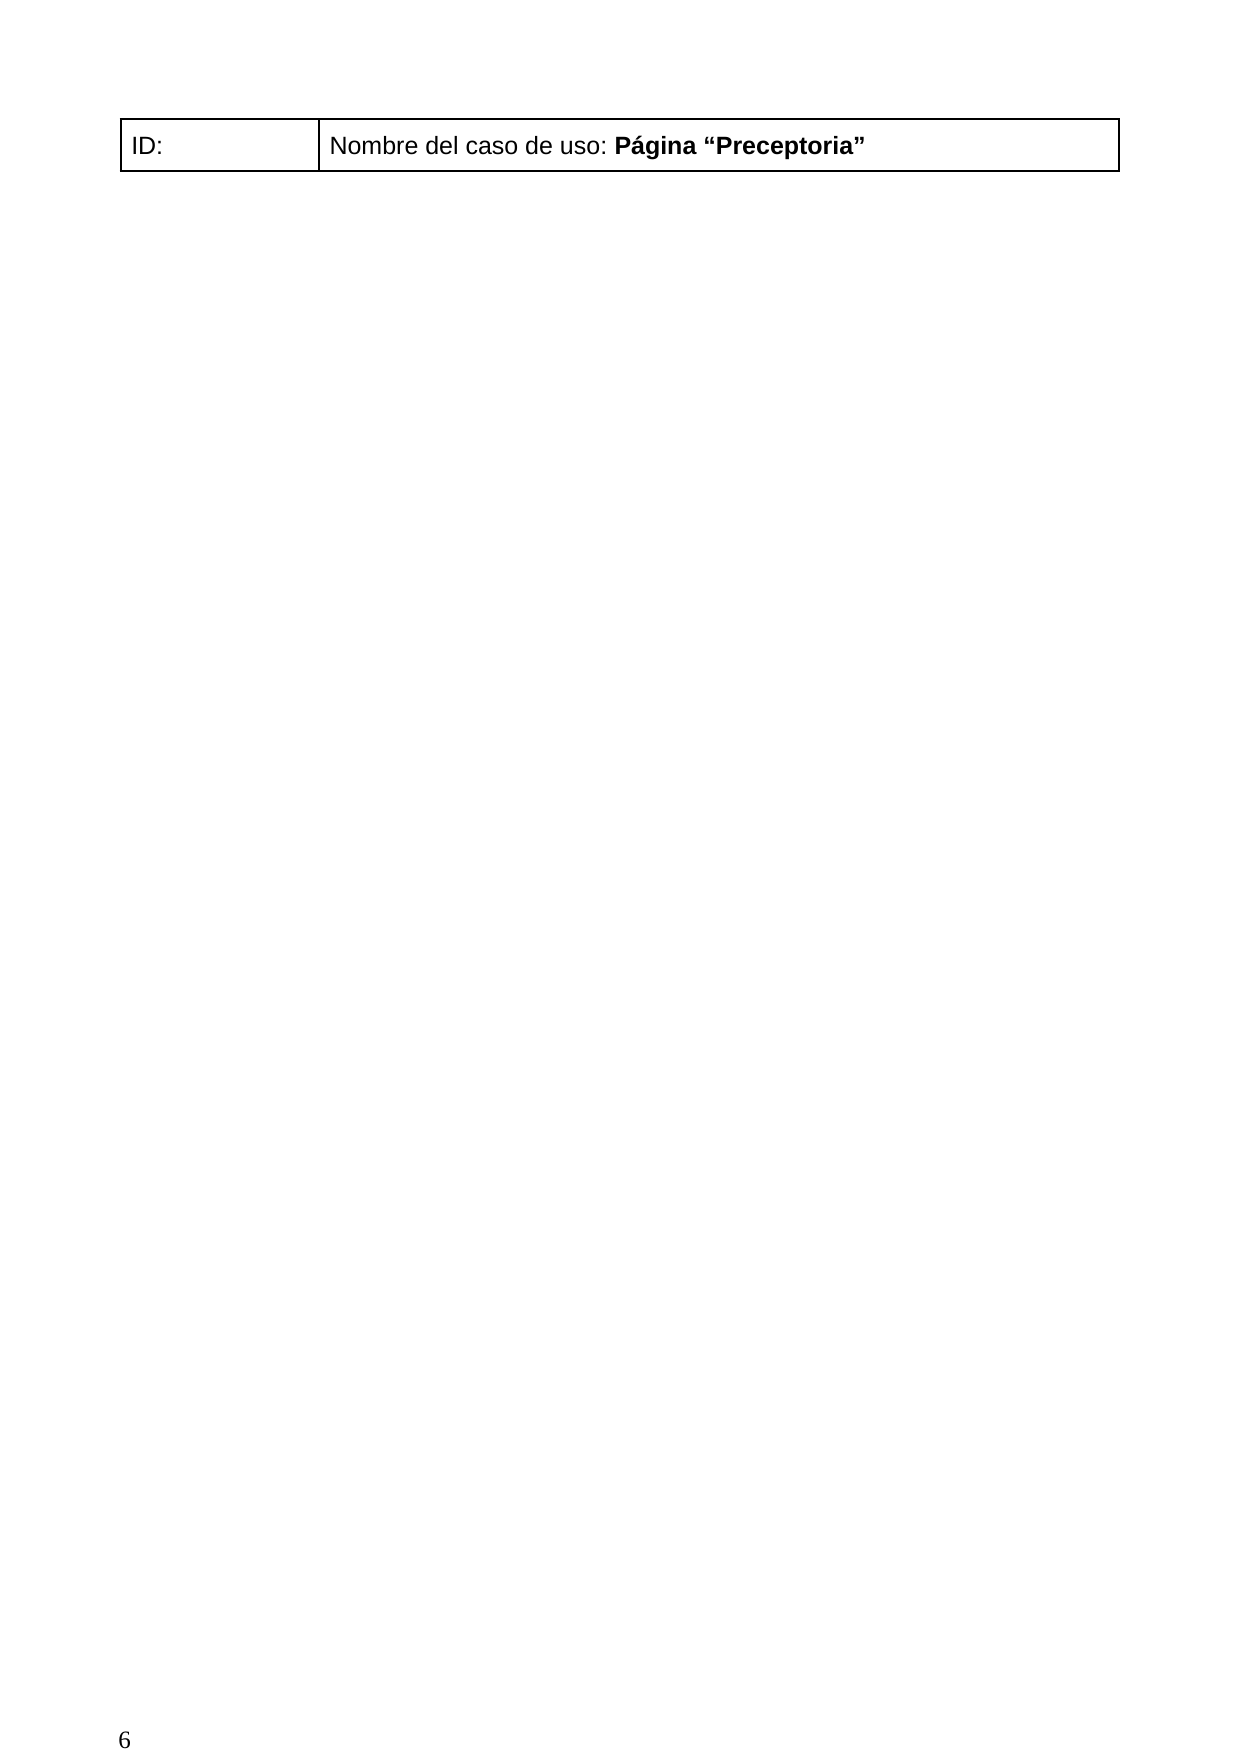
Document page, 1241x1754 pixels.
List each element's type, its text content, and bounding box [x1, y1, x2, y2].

table_header ID: [122, 120, 318, 170]
table_header Nombre del caso de uso: Página “Preceptoria” [320, 120, 1118, 170]
